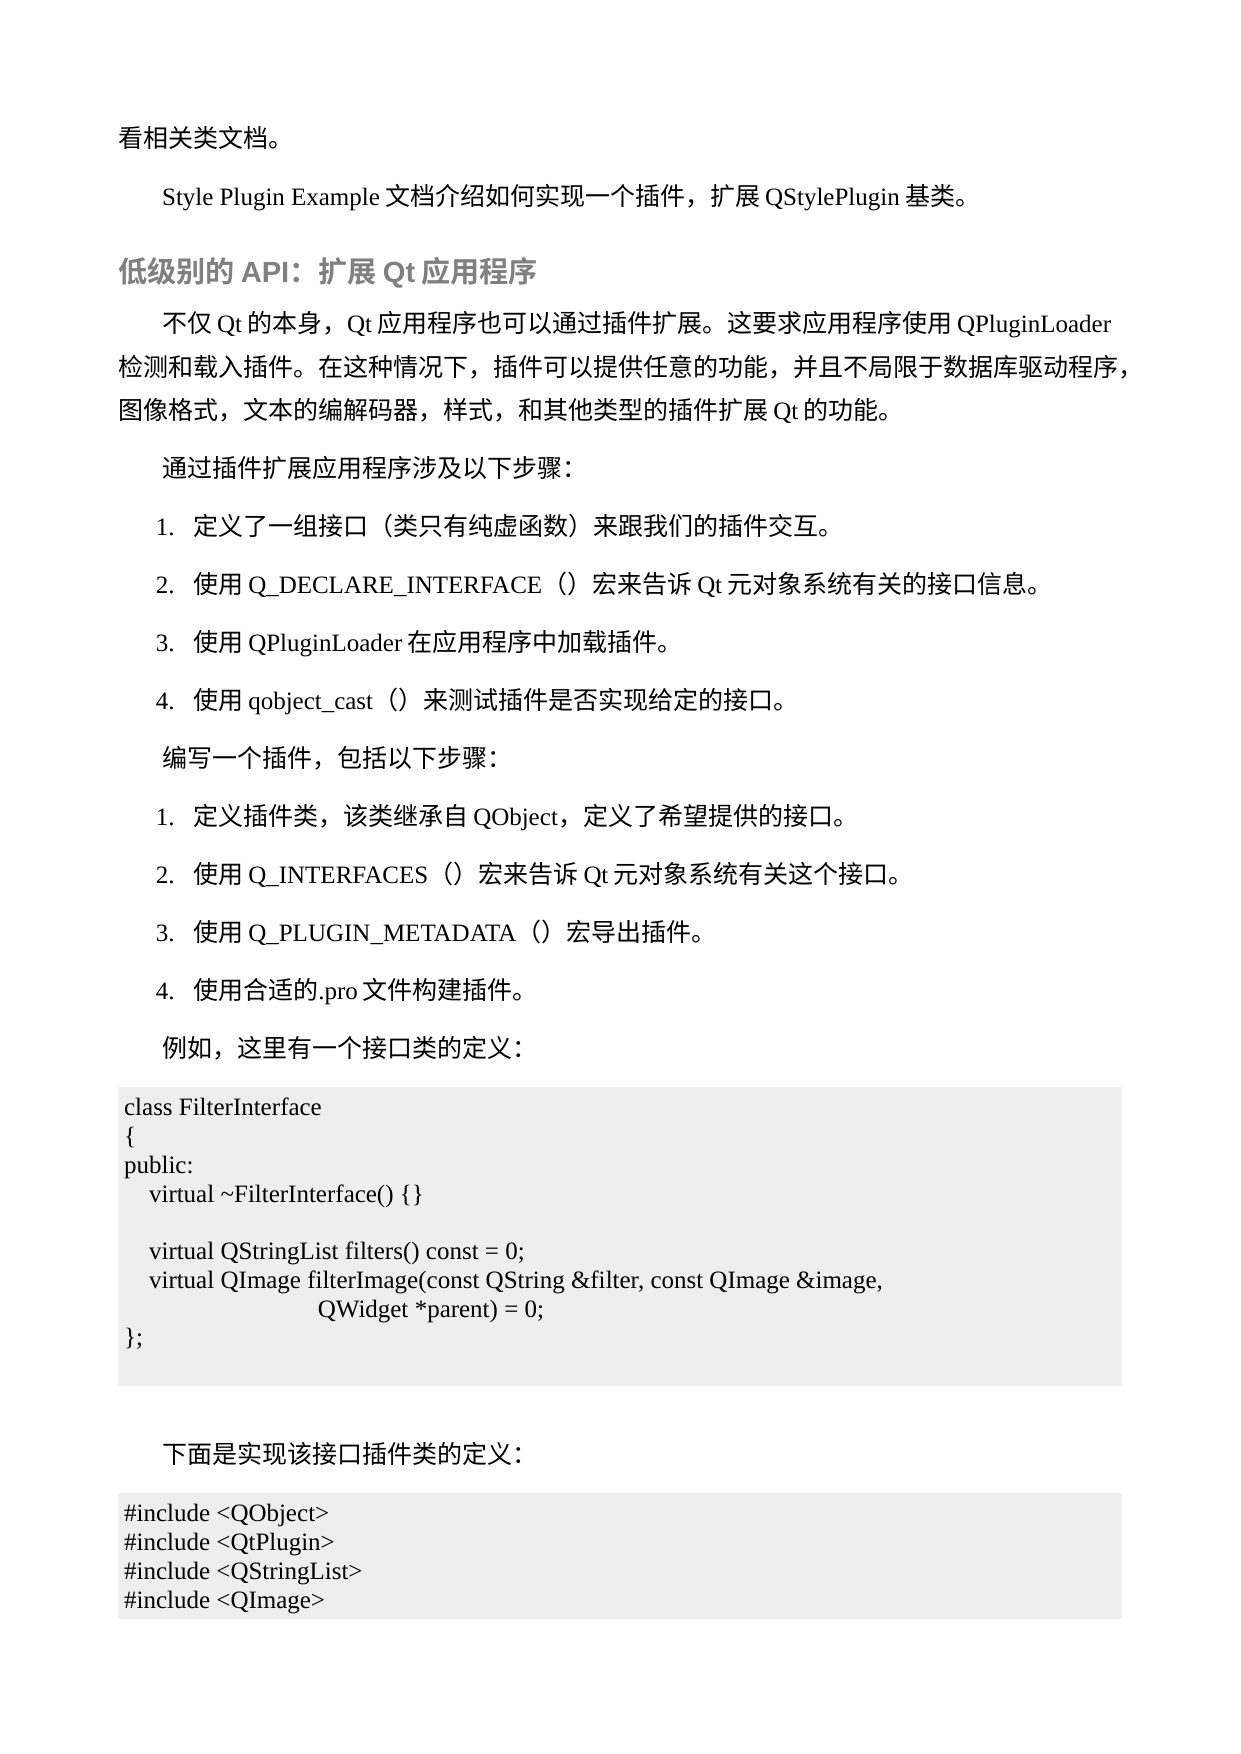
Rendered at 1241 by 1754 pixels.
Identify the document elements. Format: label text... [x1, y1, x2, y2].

table_header #include <QObject> #include <QtPlugin> #include <QStringList> #include <QImage> [118, 1493, 1122, 1619]
text 通过插件扩展应用程序涉及以下步骤： [118, 448, 1122, 485]
list 使用Q_INTERFACES（）宏来告诉Qt元对象系统有关这个接口。 [156, 854, 1122, 891]
text Style Plugin Example文档介绍如何实现一个插件，扩展QStylePlugin基类。 [118, 176, 1122, 212]
list 使用qobject_cast（）来测试插件是否实现给定的接口。 [156, 681, 1122, 717]
list 使用Q_DECLARE_INTERFACE（）宏来告诉Qt元对象系统有关的接口信息。 [156, 564, 1122, 601]
text 下面是实现该接口插件类的定义： [118, 1435, 1122, 1471]
subtitle 低级别的API：扩展Qt应用程序 [118, 249, 1122, 291]
list 使用合适的.pro文件构建插件。 [156, 971, 1122, 1007]
table_header class FilterInterface { public: virtual ~FilterInterface() {} virtual QStringList filters() const = 0; virtual QImage filterImage(const QString &filter, const QImage &image, QWidget *parent) = 0; }; [118, 1087, 1122, 1386]
text 编写一个插件，包括以下步骤： [118, 738, 1122, 775]
text 看相关类文档。 [118, 118, 1122, 154]
text 例如，这里有一个接口类的定义： [118, 1029, 1122, 1065]
list 使用QPluginLoader在应用程序中加载插件。 [156, 622, 1122, 659]
list 定义了一组接口（类只有纯虚函数）来跟我们的插件交互。 [156, 506, 1122, 543]
text 不仅Qt的本身，Qt应用程序也可以通过插件扩展。这要求应用程序使用QPluginLoader检测和载入插件。在这种情况下，插件可以提供任意的功能，并且不局限于数据库驱动程序，图像格式，文本的编解码器，样式，和其他类型的插件扩展Qt的功能。 [118, 303, 1122, 427]
list 使用Q_PLUGIN_METADATA（）宏导出插件。 [156, 913, 1122, 949]
list 定义插件类，该类继承自QObject，定义了希望提供的接口。 [156, 797, 1122, 833]
